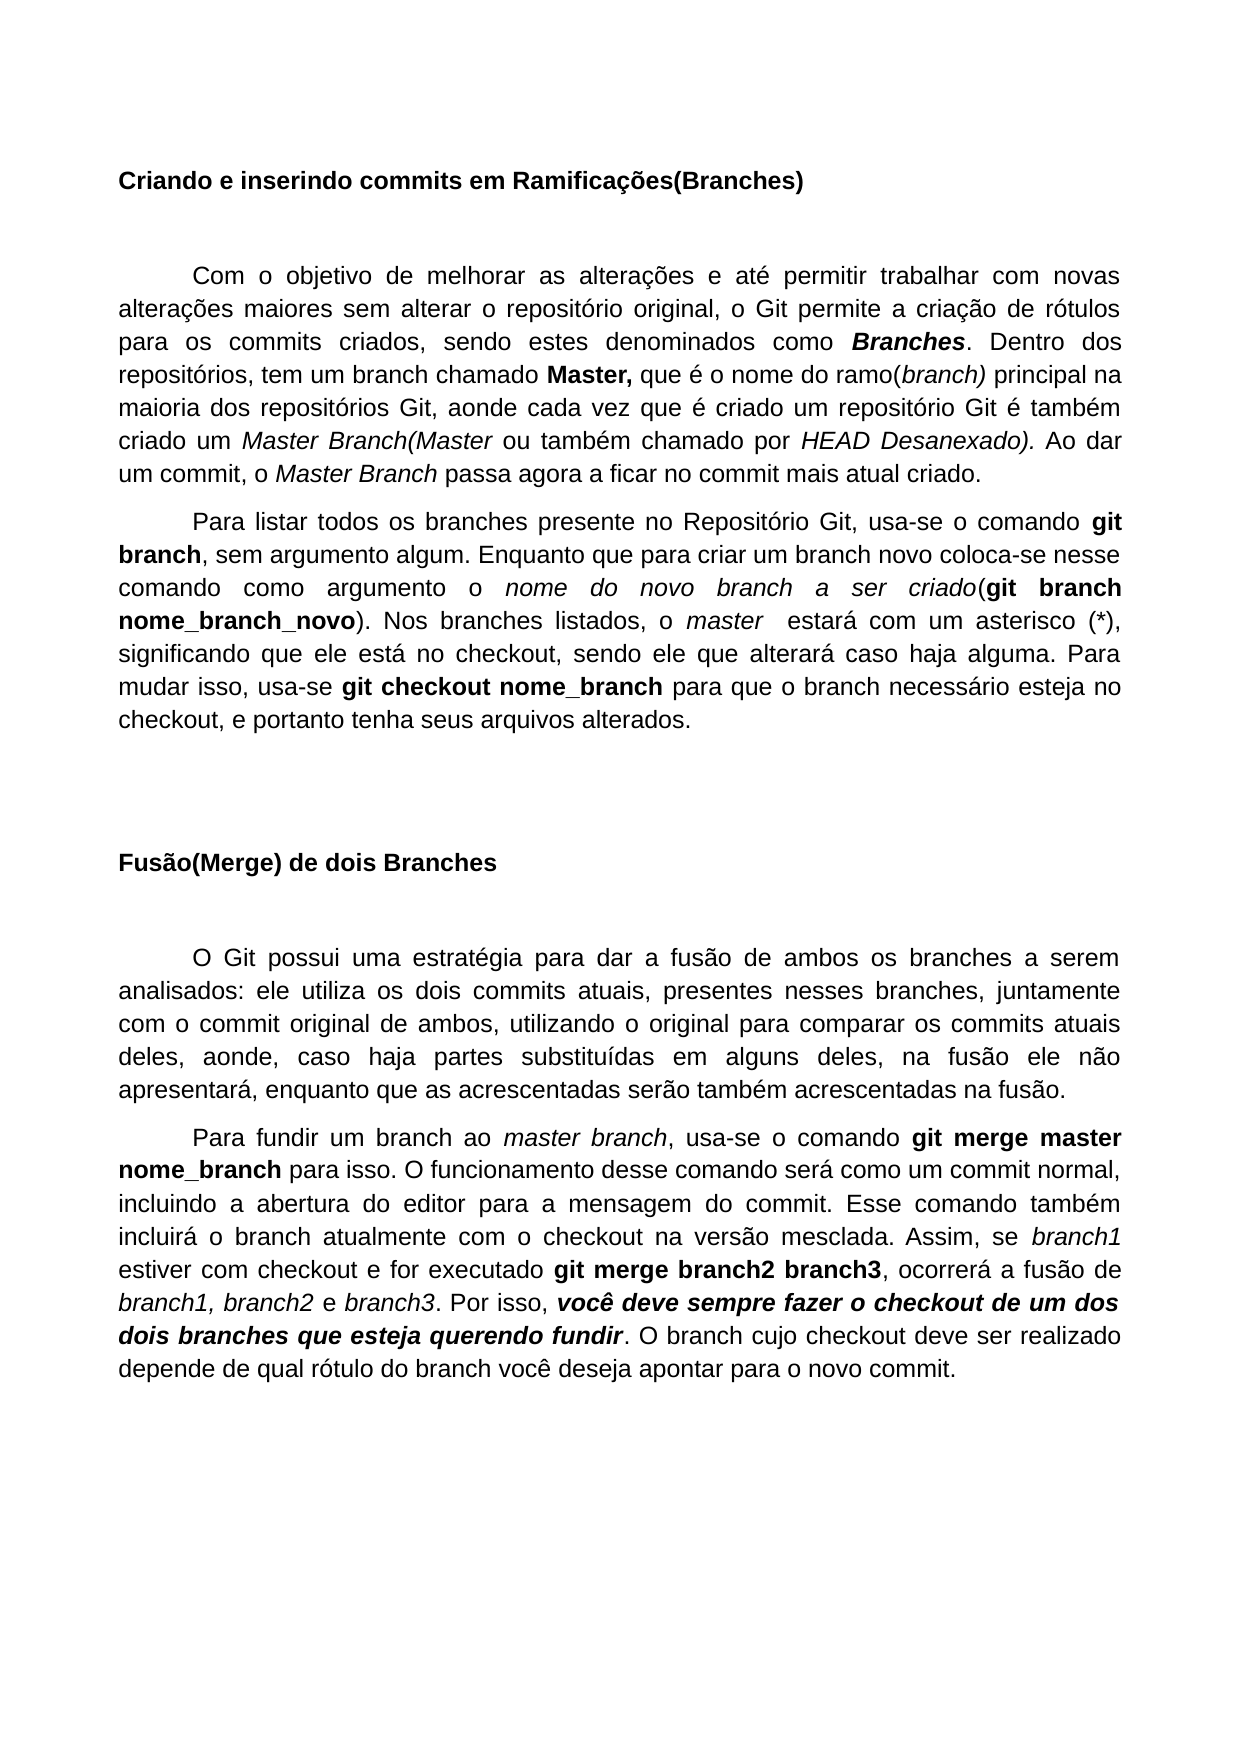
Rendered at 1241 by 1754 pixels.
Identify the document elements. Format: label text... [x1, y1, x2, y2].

text Fusão(Merge) de dois Branches [118, 848, 1122, 876]
text O Git possui uma estratégia para dar a fusão de ambos os branches a serem analisados: ele utiliza os dois commits atuais, presentes nesses branches, juntamente com o commit original de ambos, utilizando o original para comparar os commits atuais deles, aonde, caso haja partes substituídas em alguns deles, na fusão ele não apresentará, enquanto que as acrescentadas serão também acrescentadas na fusão. [118, 943, 1122, 1104]
text Para fundir um branch ao master branch, usa-se o comando git merge master nome_branch para isso. O funcionamento desse comando será como um commit normal, incluindo a abertura do editor para a mensagem do commit. Esse comando também incluirá o branch atualmente com o checkout na versão mesclada. Assim, se branch1 estiver com checkout e for executado git merge branch2 branch3, ocorrerá a fusão de branch1, branch2 e branch3. Por isso, você deve sempre fazer o checkout de um dos dois branches que esteja querendo fundir. O branch cujo checkout deve ser realizado depende de qual rótulo do branch você deseja apontar para o novo commit. [118, 1122, 1122, 1382]
text Para listar todos os branches presente no Repositório Git, usa-se o comando git branch, sem argumento algum. Enquanto que para criar um branch novo coloca-se nesse comando como argumento o nome do novo branch a ser criado(git branch nome_branch_novo). Nos branches listados, o master estará com um asterisco (*), significando que ele está no checkout, sendo ele que alterará caso haja alguma. Para mudar isso, usa-se git checkout nome_branch para que o branch necessário esteja no checkout, e portanto tenha seus arquivos alterados. [118, 507, 1122, 733]
text Com o objetivo de melhorar as alterações e até permitir trabalhar com novas alterações maiores sem alterar o repositório original, o Git permite a criação de rótulos para os commits criados, sendo estes denominados como Branches. Dentro dos repositórios, tem um branch chamado Master, que é o nome do ramo(branch) principal na maioria dos repositórios Git, aonde cada vez que é criado um repositório Git é também criado um Master Branch(Master ou também chamado por HEAD Desanexado). Ao dar um commit, o Master Branch passa agora a ficar no commit mais atual criado. [118, 261, 1122, 488]
text Criando e inserindo commits em Ramificações(Branches) [118, 166, 1122, 194]
